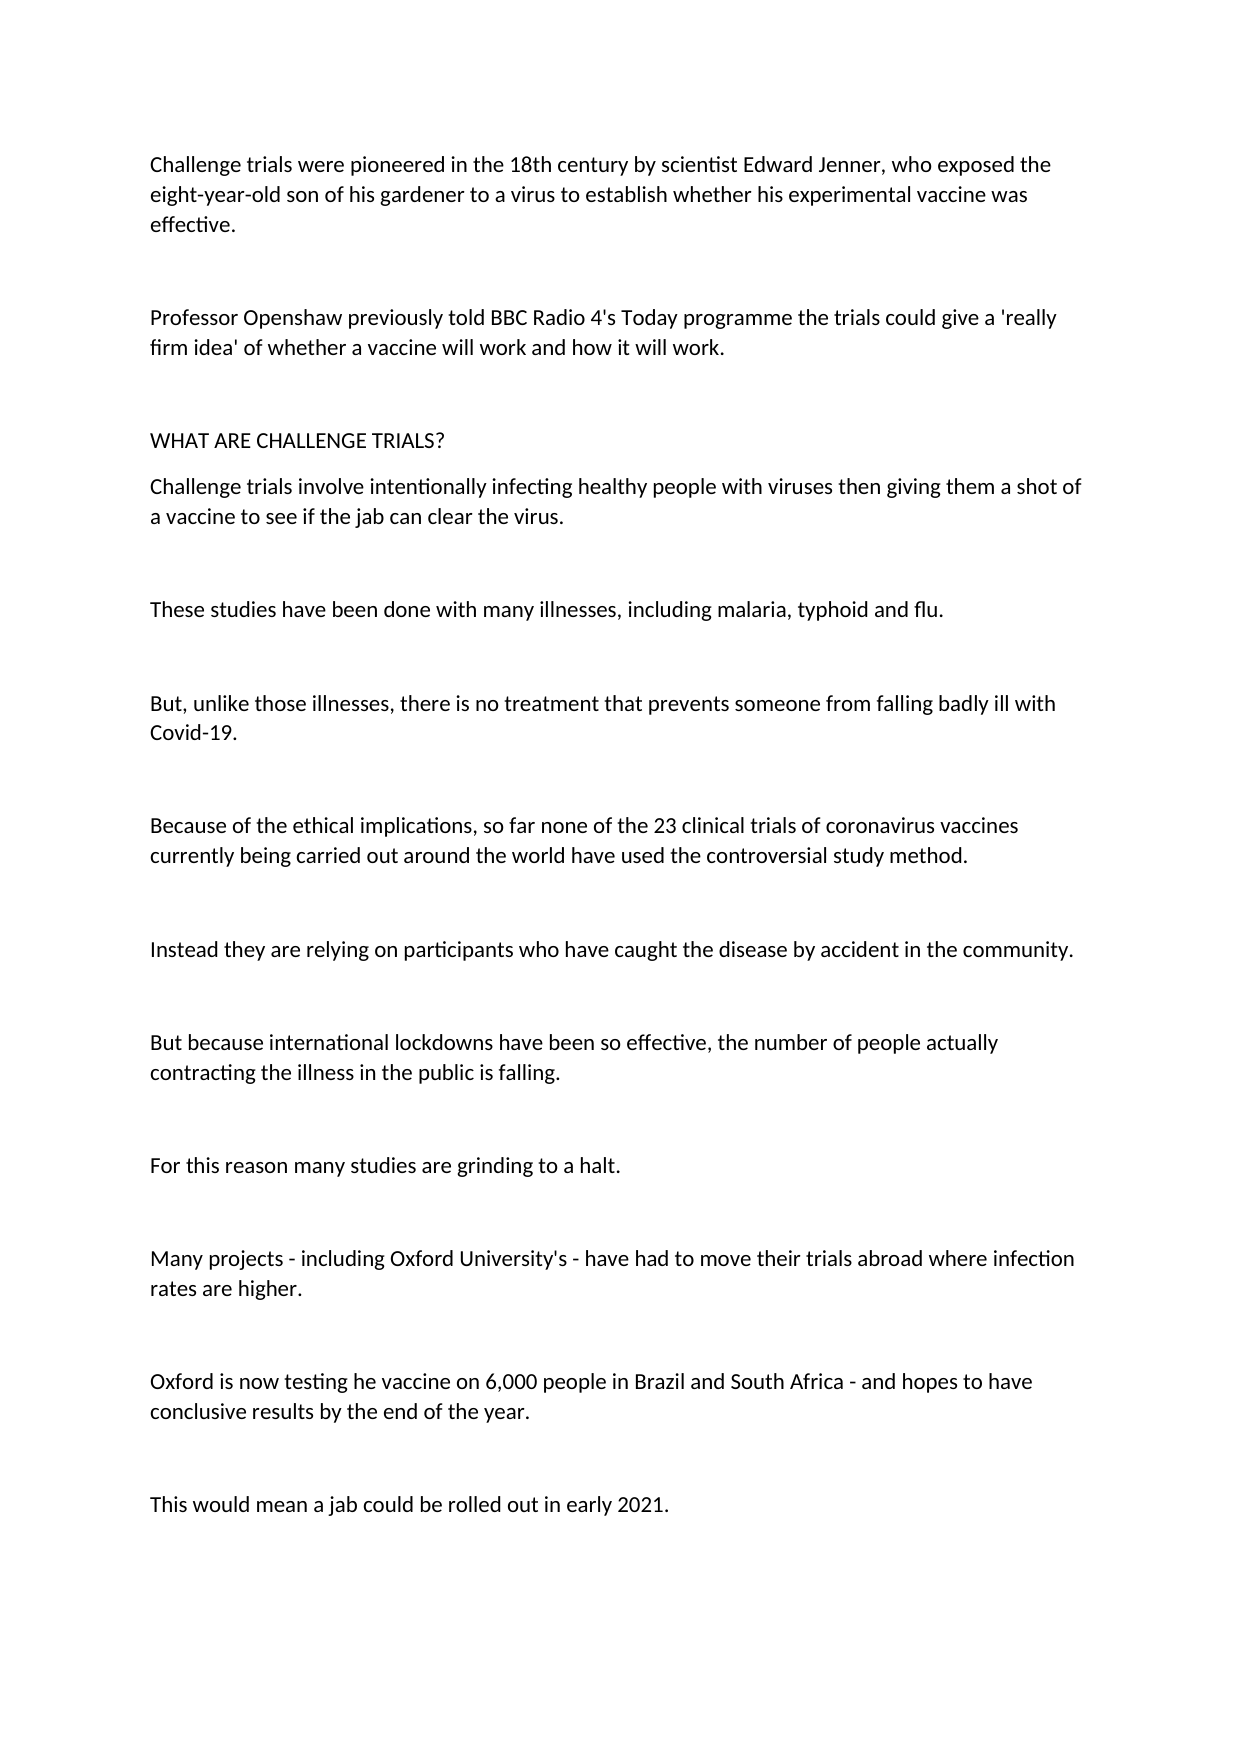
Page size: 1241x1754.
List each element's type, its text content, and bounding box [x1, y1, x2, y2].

text This would mean a jab could be rolled out in early 2021. [150, 1490, 1090, 1518]
text WHAT ARE CHALLENGE TRIALS? [150, 426, 1090, 454]
text Professor Openshaw previously told BBC Radio 4's Today programme the trials could give a 'really firm idea' of whether a vaccine will work and how it will work. [150, 303, 1090, 361]
text For this reason many studies are grinding to a halt. [150, 1151, 1090, 1179]
text Because of the ethical implications, so far none of the 23 clinical trials of coronavirus vaccines currently being carried out around the world have used the controversial study method. [150, 812, 1090, 869]
text Instead they are relying on participants who have caught the disease by accident in the community. [150, 935, 1090, 963]
text Many projects - including Oxford University's - have had to move their trials abroad where infection rates are higher. [150, 1244, 1090, 1302]
text Challenge trials involve intentionally infecting healthy people with viruses then giving them a shot of a vaccine to see if the jab can clear the virus. [150, 472, 1090, 530]
text But, unlike those illnesses, there is no treatment that prevents someone from falling badly ill with Covid-19. [150, 689, 1090, 747]
text Oxford is now testing he vaccine on 6,000 people in Brazil and South Africa - and hopes to have conclusive results by the end of the year. [150, 1367, 1090, 1425]
text Challenge trials were pioneered in the 18th century by scientist Edward Jenner, who exposed the eight-year-old son of his gardener to a virus to establish whether his experimental vaccine was effective. [150, 150, 1090, 238]
text But because international lockdowns have been so effective, the number of people actually contracting the illness in the public is falling. [150, 1028, 1090, 1086]
text These studies have been done with many illnesses, including malaria, typhoid and flu. [150, 596, 1090, 623]
